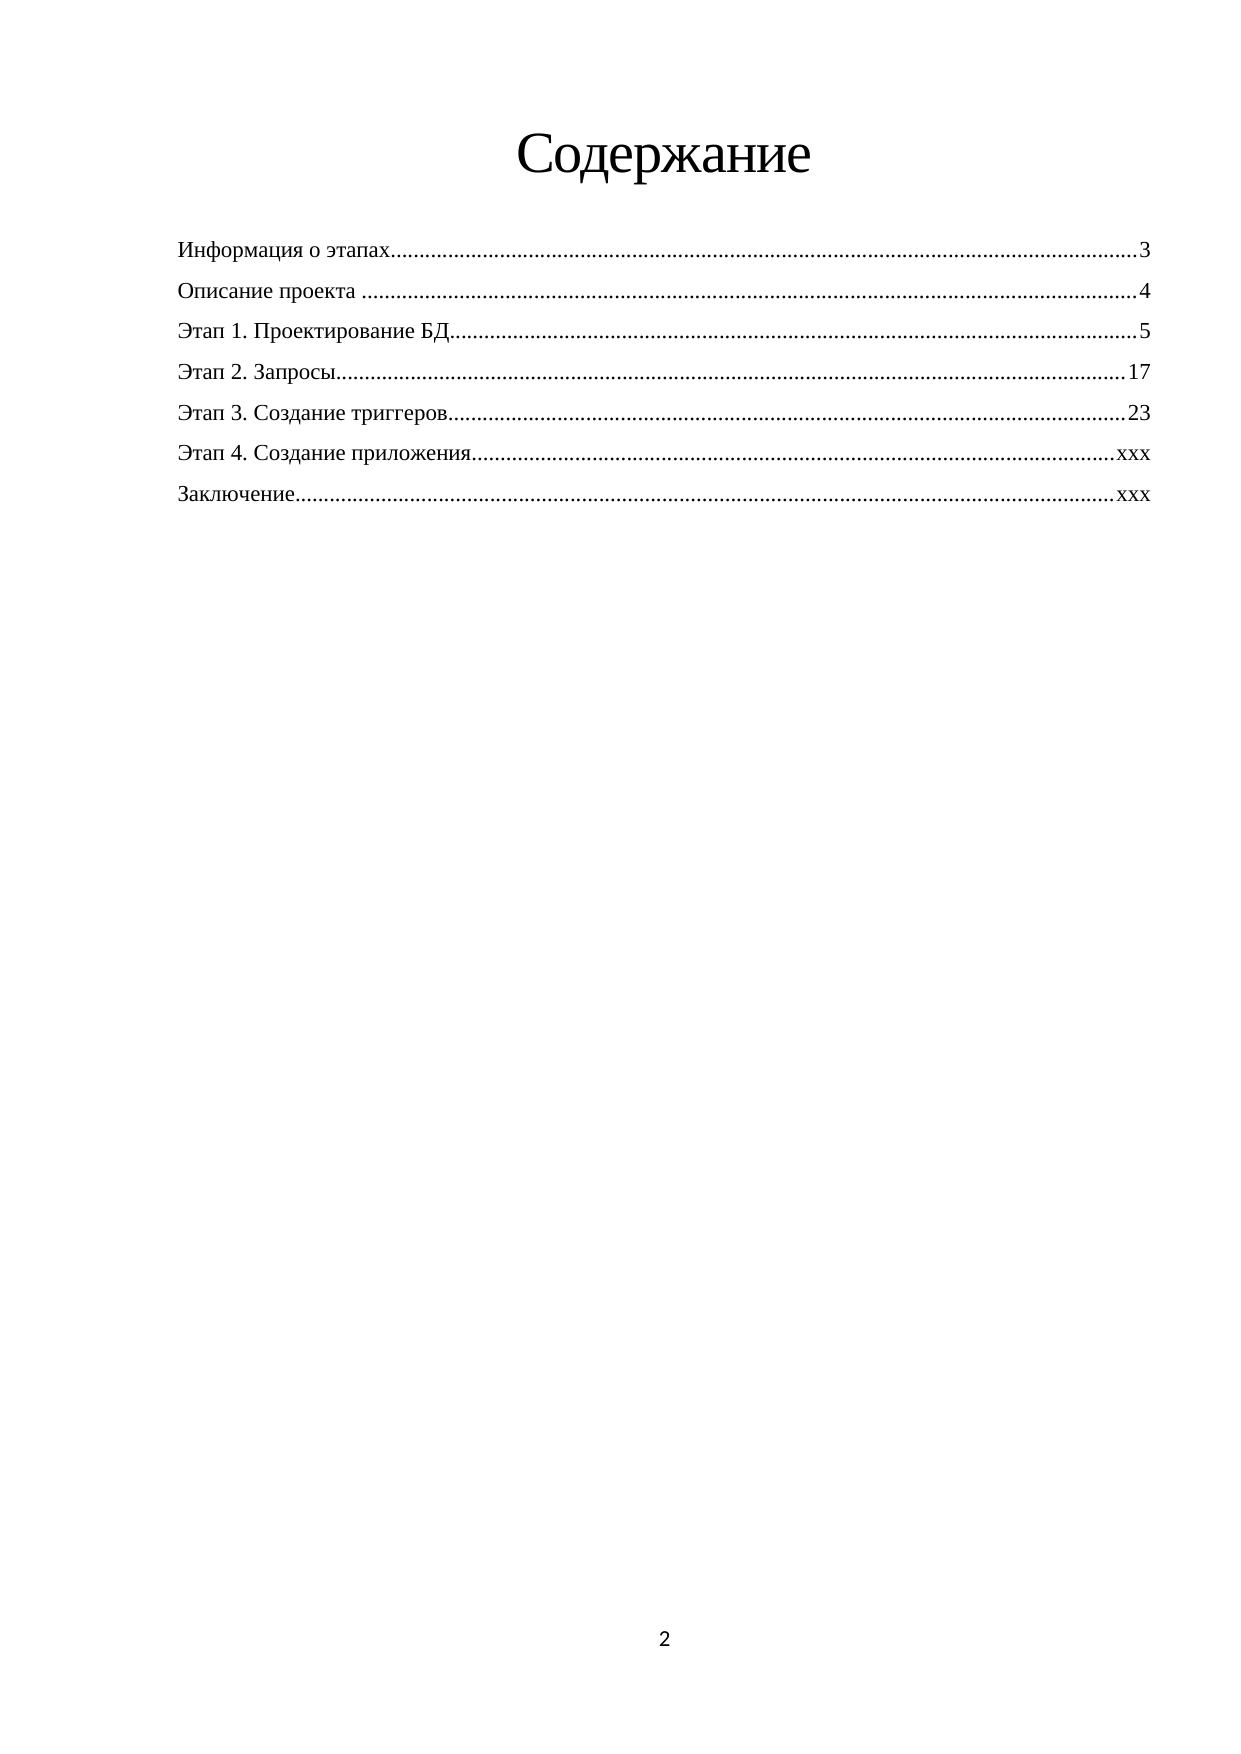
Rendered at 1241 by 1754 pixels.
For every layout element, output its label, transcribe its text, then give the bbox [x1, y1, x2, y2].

text Информация о этапах 3 [177, 236, 1152, 263]
text Описание проекта 4 [177, 277, 1152, 303]
text Заключение xxx [177, 480, 1152, 506]
title Содержание [177, 118, 1152, 185]
text Этап 4. Создание приложения xxx [177, 439, 1152, 466]
text Этап 2. Запросы 17 [177, 358, 1152, 384]
text Этап 1. Проектирование БД 5 [177, 317, 1152, 344]
text Этап 3. Создание триггеров 23 [177, 399, 1152, 425]
